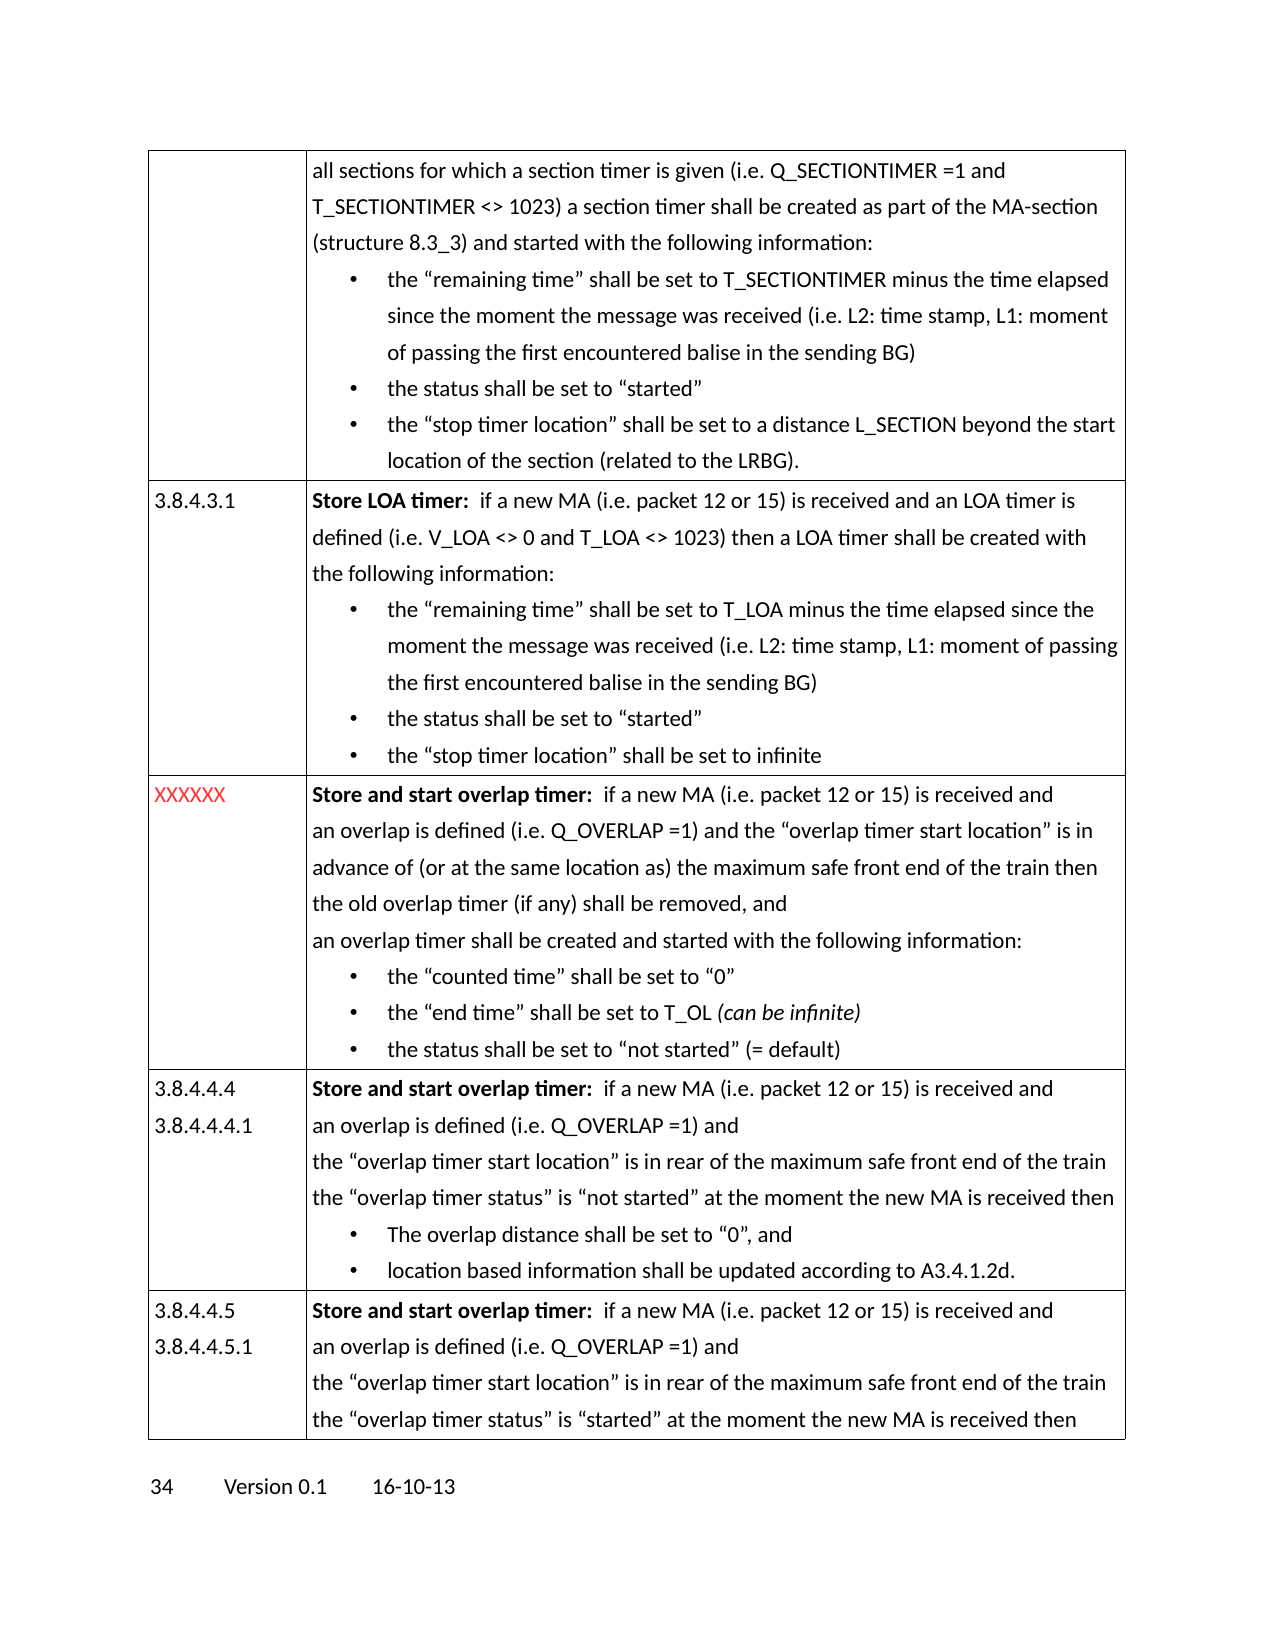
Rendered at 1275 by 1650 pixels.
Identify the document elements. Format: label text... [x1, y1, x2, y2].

table_cell 3.8.4.4.5 3.8.4.4.5.1 [149, 1291, 306, 1438]
table_cell [149, 151, 306, 480]
table_cell Store and start overlap timer: if a new MA (i.e. packet 12 or 15) is received and an overlap is defined (i.e. Q_OVERLAP =1) and the “overlap timer start location” is in rear of the maximum safe front end of the train the “overlap timer status” is “started” at the moment the new MA is received then the “end time” shall be set to new received value of T_OL (can be infinite) [307, 1291, 1125, 1438]
table_cell Store LOA timer: if a new MA (i.e. packet 12 or 15) is received and an LOA timer is defined (i.e. V_LOA <> 0 and T_LOA <> 1023) then a LOA timer shall be created with the following information: the “remaining time” shall be set to T_LOA minus the time elapsed since the moment the message was received (i.e. L2: time stamp, L1: moment of passing the first encountered balise in the sending BG) the status shall be set to “started” the “stop timer location” shall be set to infinite [307, 481, 1125, 774]
table_cell Store and start overlap timer: if a new MA (i.e. packet 12 or 15) is received and an overlap is defined (i.e. Q_OVERLAP =1) and the “overlap timer start location” is in advance of (or at the same location as) the maximum safe front end of the train then the old overlap timer (if any) shall be removed, and an overlap timer shall be created and started with the following information: the “counted time” shall be set to “0” the “end time” shall be set to T_OL (can be infinite) the status shall be set to “not started” (= default) [307, 776, 1125, 1068]
table_cell 3.8.4.4.4 3.8.4.4.4.1 [149, 1070, 306, 1290]
table_cell Store and start overlap timer: if a new MA (i.e. packet 12 or 15) is received and an overlap is defined (i.e. Q_OVERLAP =1) and the “overlap timer start location” is in rear of the maximum safe front end of the train the “overlap timer status” is “not started” at the moment the new MA is received then The overlap distance shall be set to “0”, and location based information shall be updated according to A3.4.1.2d. [307, 1070, 1125, 1290]
table_cell XXXXXX [149, 776, 306, 1068]
table_cell all sections for which a section timer is given (i.e. Q_SECTIONTIMER =1 and T_SECTIONTIMER <> 1023) a section timer shall be created as part of the MA-section (structure 8.3_3) and started with the following information: the “remaining time” shall be set to T_SECTIONTIMER minus the time elapsed since the moment the message was received (i.e. L2: time stamp, L1: moment of passing the first encountered balise in the sending BG) the status shall be set to “started” the “stop timer location” shall be set to a distance L_SECTION beyond the start location of the section (related to the LRBG). [307, 151, 1125, 480]
table_cell 3.8.4.3.1 [149, 481, 306, 774]
